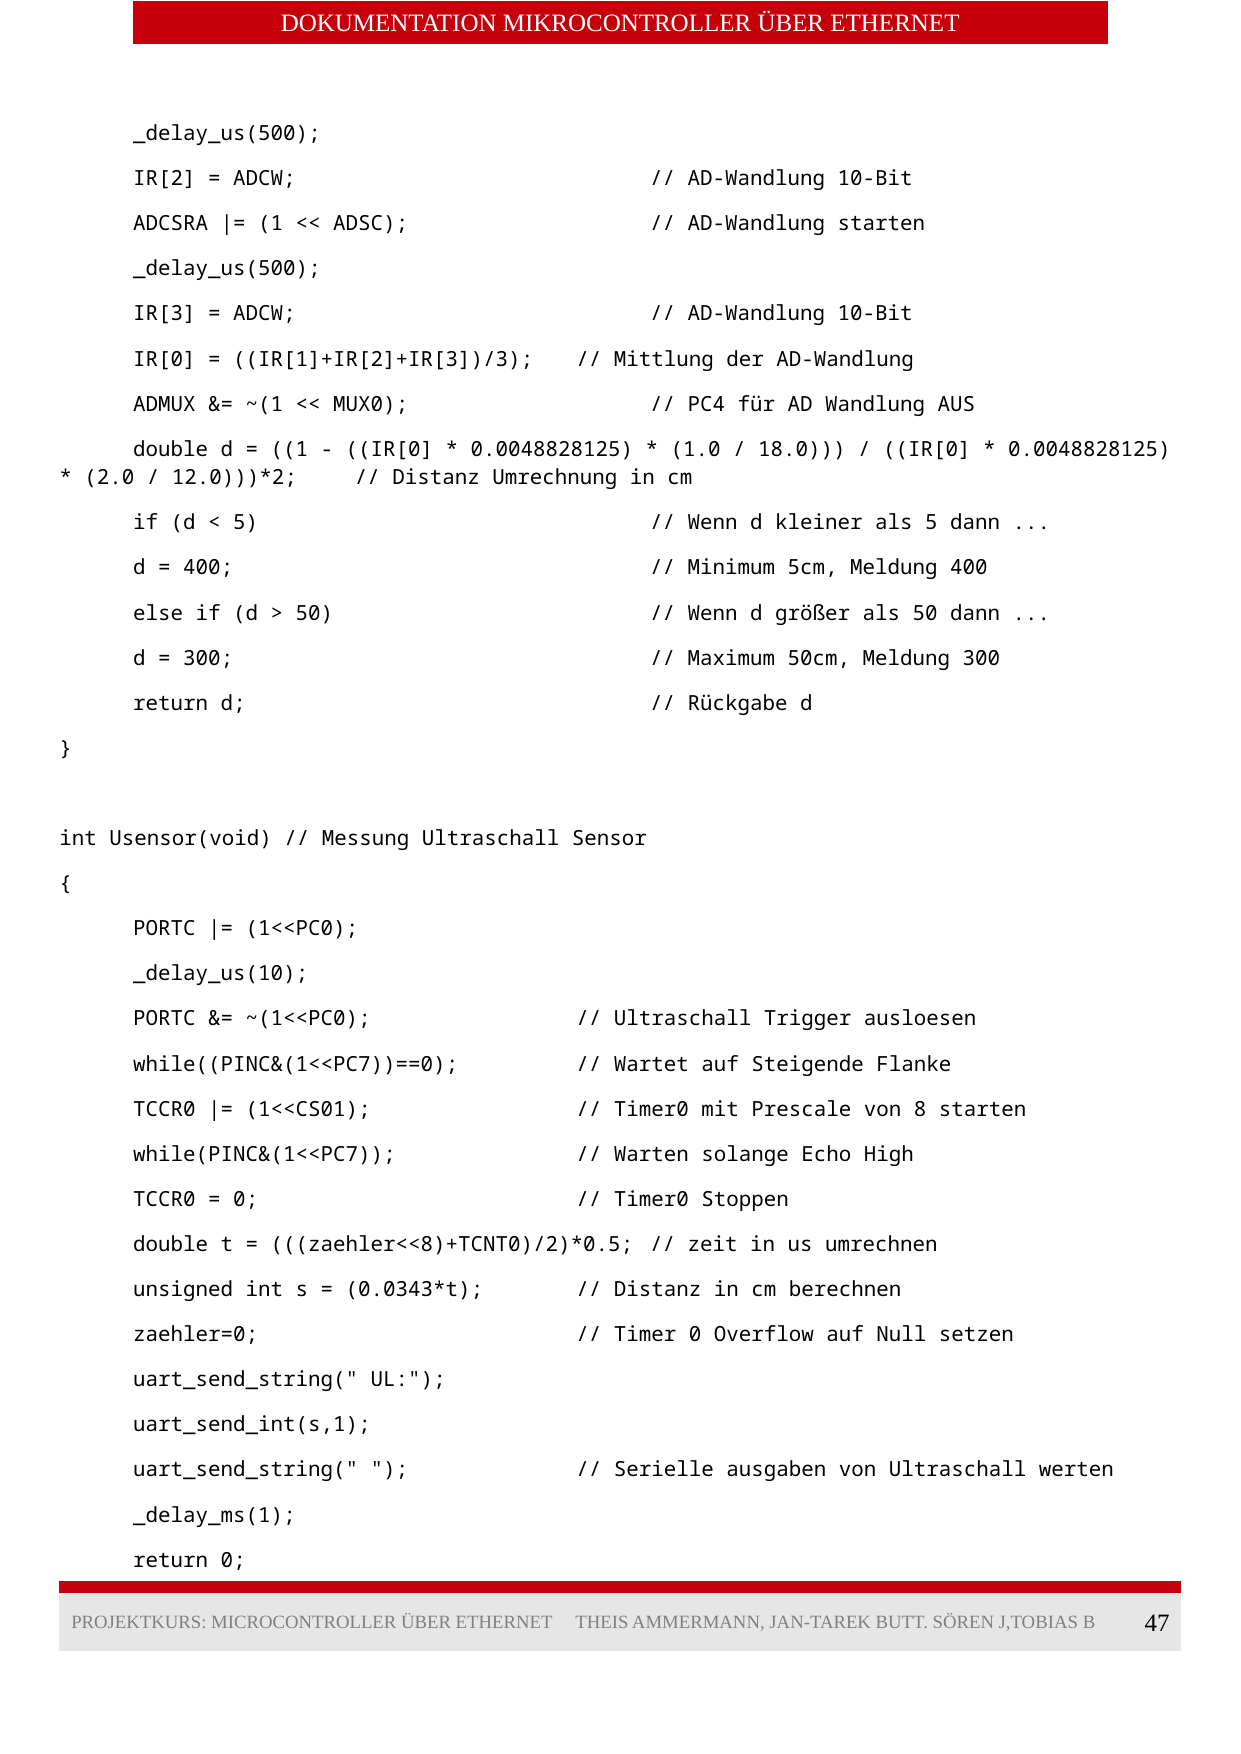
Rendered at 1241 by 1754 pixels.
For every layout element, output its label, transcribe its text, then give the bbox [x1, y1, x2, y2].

text PORTC &= ~(1<<PC0); // Ultraschall Trigger ausloesen [59, 1003, 1181, 1032]
text d = 400; // Minimum 5cm, Meldung 400 [59, 552, 1181, 581]
text uart_send_int(s,1); [59, 1409, 1181, 1438]
text while(PINC&(1<<PC7)); // Warten solange Echo High [59, 1139, 1181, 1167]
text if (d < 5) // Wenn d kleiner als 5 dann ... [59, 507, 1181, 536]
text d = 300; // Maximum 50cm, Meldung 300 [59, 643, 1181, 671]
text TCCR0 |= (1<<CS01); // Timer0 mit Prescale von 8 starten [59, 1094, 1181, 1122]
text int Usensor(void) // Messung Ultraschall Sensor [59, 823, 1181, 852]
text return d; // Rückgabe d [59, 688, 1181, 716]
text return 0; [59, 1545, 1181, 1573]
text uart_send_string(" UL:"); [59, 1364, 1181, 1393]
text unsigned int s = (0.0343*t); // Distanz in cm berechnen [59, 1274, 1181, 1303]
text while((PINC&(1<<PC7))==0); // Wartet auf Steigende Flanke [59, 1049, 1181, 1077]
text _delay_ms(1); [59, 1500, 1181, 1528]
text uart_send_string(" "); // Serielle ausgaben von Ultraschall werten [59, 1454, 1181, 1483]
text PORTC |= (1<<PC0); [59, 913, 1181, 942]
text { [59, 868, 1181, 897]
text _delay_us(500); [59, 253, 1181, 282]
text } [59, 733, 1181, 761]
text ADMUX &= ~(1 << MUX0); // PC4 für AD Wandlung AUS [59, 389, 1181, 417]
text TCCR0 = 0; // Timer0 Stoppen [59, 1184, 1181, 1212]
text IR[2] = ADCW; // AD-Wandlung 10-Bit [59, 163, 1181, 192]
text double t = (((zaehler<<8)+TCNT0)/2)*0.5; // zeit in us umrechnen [59, 1229, 1181, 1257]
text _delay_us(10); [59, 958, 1181, 987]
text else if (d > 50) // Wenn d größer als 50 dann ... [59, 598, 1181, 626]
text IR[0] = ((IR[1]+IR[2]+IR[3])/3); // Mittlung der AD-Wandlung [59, 344, 1181, 372]
text double d = ((1 - ((IR[0] * 0.0048828125) * (1.0 / 18.0))) / ((IR[0] * 0.0048828125) * (2.0 / 12.0)))*2; // Distanz Umrechnung in cm [59, 434, 1181, 491]
text zaehler=0; // Timer 0 Overflow auf Null setzen [59, 1319, 1181, 1348]
text _delay_us(500); [59, 118, 1181, 147]
text IR[3] = ADCW; // AD-Wandlung 10-Bit [59, 298, 1181, 327]
text ADCSRA |= (1 << ADSC); // AD-Wandlung starten [59, 208, 1181, 237]
